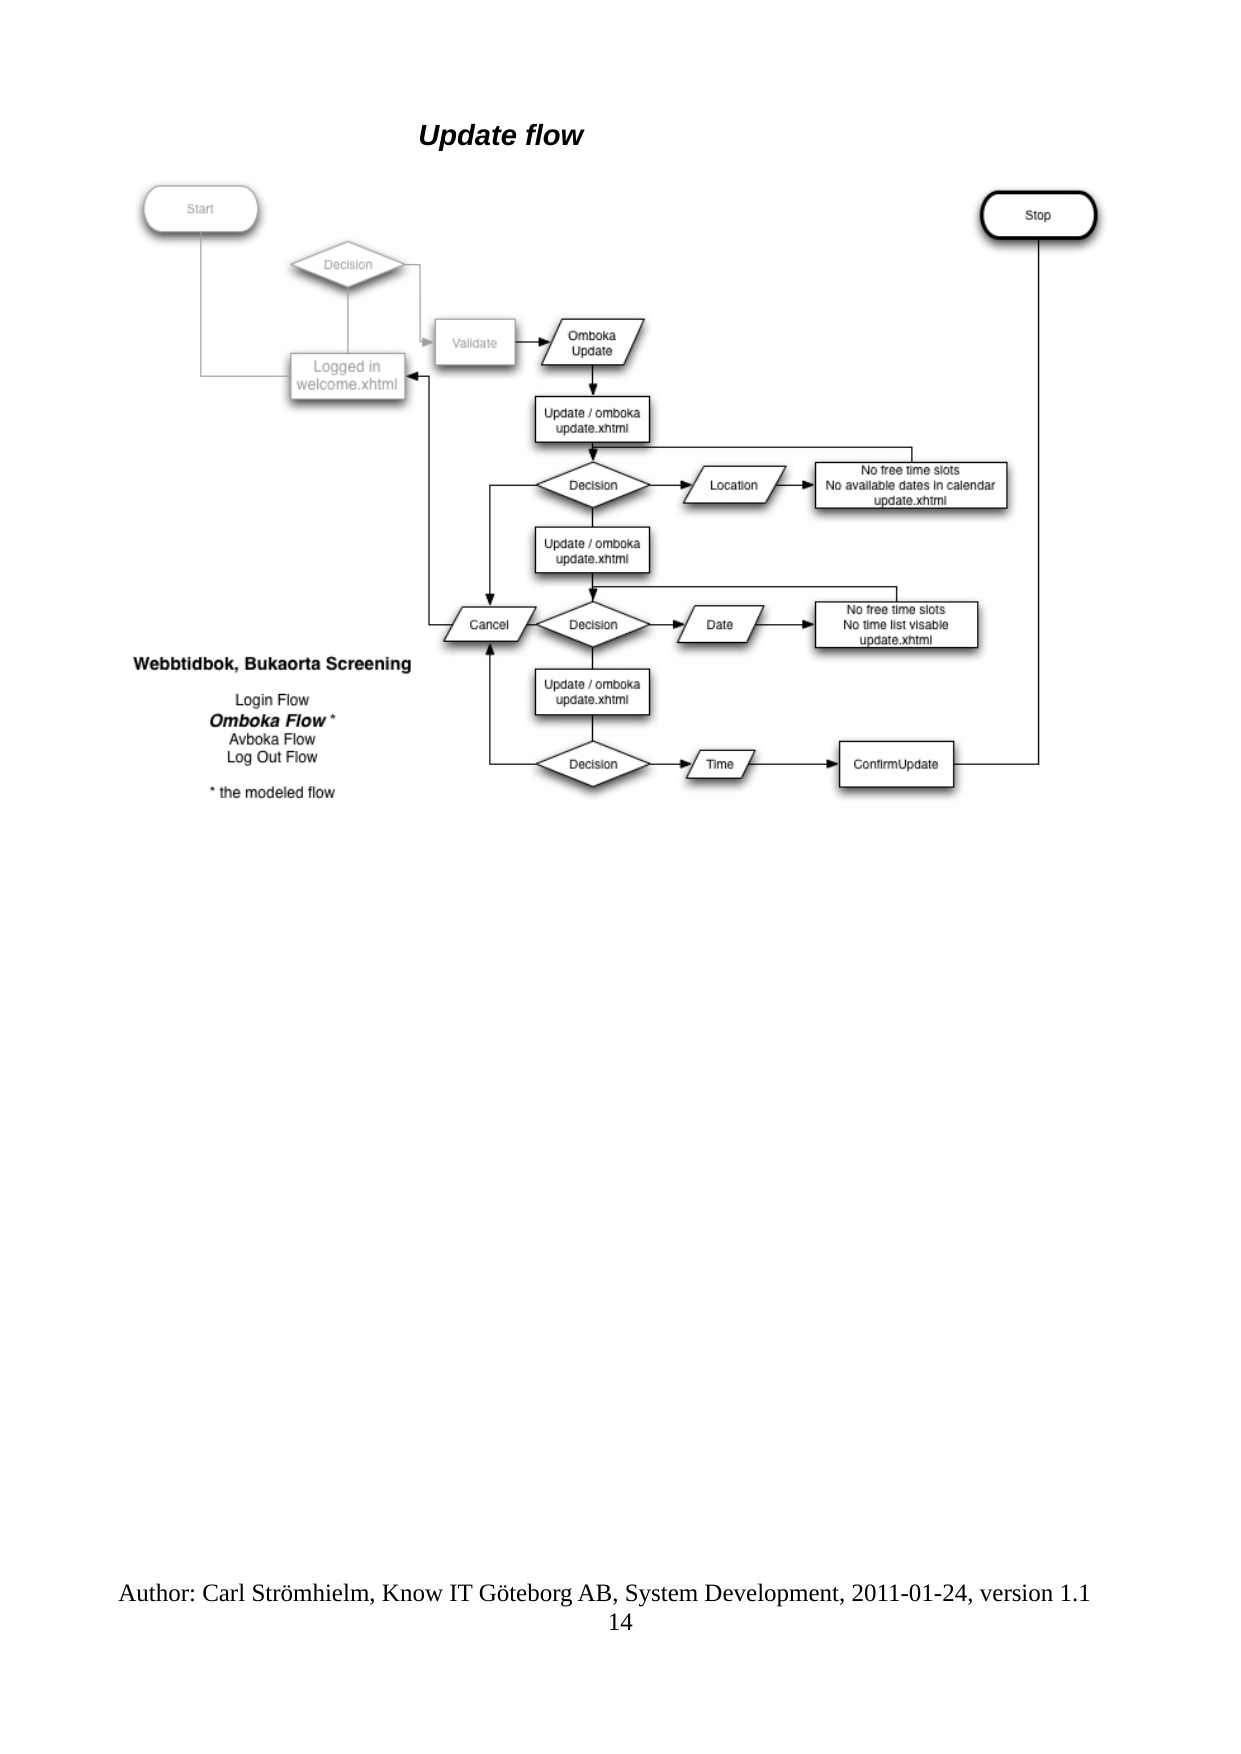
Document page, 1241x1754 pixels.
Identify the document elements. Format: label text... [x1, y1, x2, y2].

picture [118, 164, 1123, 817]
subtitle Update flow [418, 118, 1122, 152]
